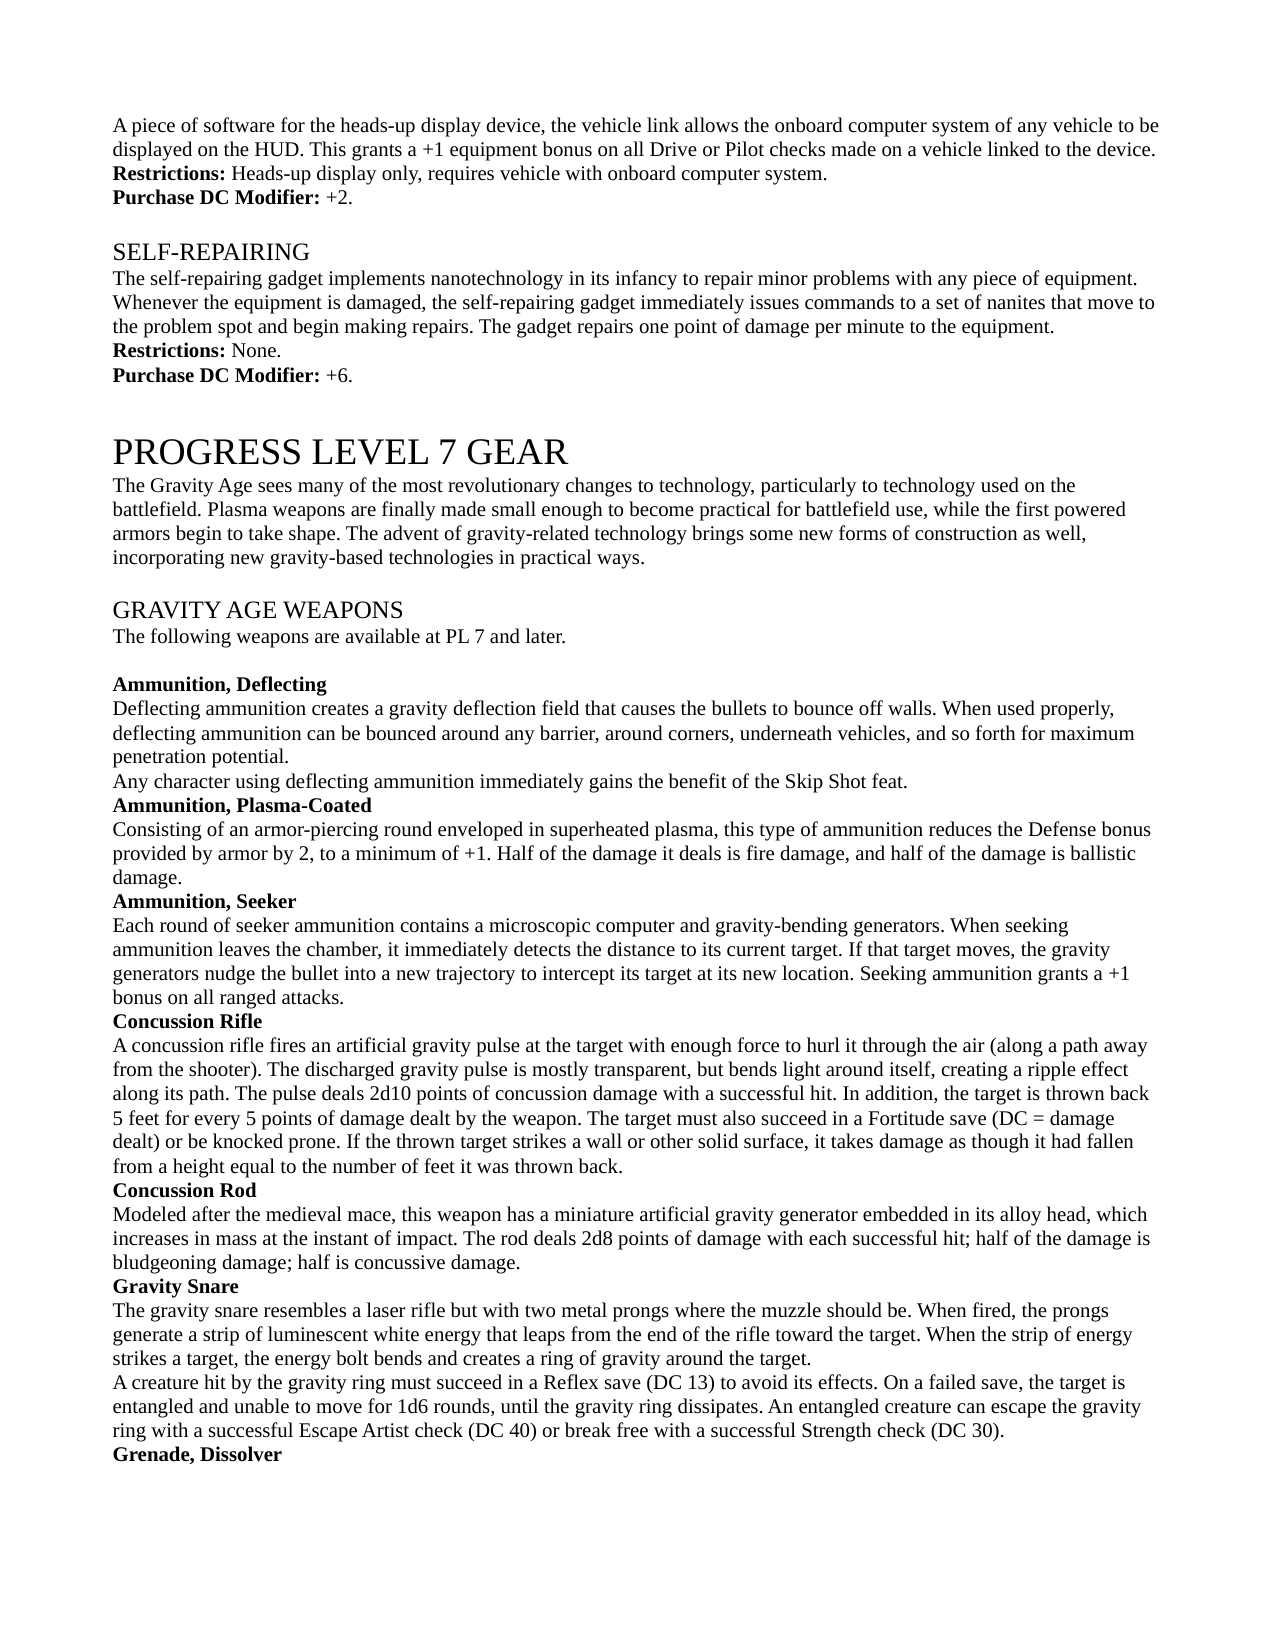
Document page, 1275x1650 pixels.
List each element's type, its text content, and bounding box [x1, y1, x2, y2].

text Ammunition, Seeker [112, 889, 1162, 913]
text The self-repairing gadget implements nanotechnology in its infancy to repair minor problems with any piece of equipment. Whenever the equipment is damaged, the self-repairing gadget immediately issues commands to a set of nanites that move to the problem spot and begin making repairs. The gadget repairs one point of damage per minute to the equipment. [112, 266, 1162, 338]
text Any character using deflecting ammunition immediately gains the benefit of the Skip Shot feat. [112, 768, 1162, 793]
subtitle PROGRESS LEVEL 7 GEAR [112, 430, 1162, 473]
text Ammunition, Deflecting [112, 672, 1162, 696]
text Purchase DC Modifier: +2. [112, 185, 1162, 209]
text Concussion Rifle [112, 1009, 1162, 1033]
text Concussion Rod [112, 1178, 1162, 1202]
text Grenade, Dissolver [112, 1442, 1162, 1466]
text The Gravity Age sees many of the most revolutionary changes to technology, particularly to technology used on the battlefield. Plasma weapons are finally made small enough to become practical for battlefield use, while the first powered armors begin to take shape. The advent of gravity-related technology brings some new forms of construction as well, incorporating new gravity-based technologies in practical ways. [112, 473, 1162, 569]
text Gravity Snare [112, 1274, 1162, 1298]
text A piece of software for the heads-up display device, the vehicle link allows the onboard computer system of any vehicle to be displayed on the HUD. This grants a +1 equipment bonus on all Drive or Pilot checks made on a vehicle linked to the device. [112, 112, 1162, 161]
text A creature hit by the gravity ring must succeed in a Reflex save (DC 13) to avoid its effects. On a failed save, the target is entangled and unable to move for 1d6 rounds, until the gravity ring dissipates. An entangled creature can escape the gravity ring with a successful Escape Artist check (DC 40) or break free with a successful Strength check (DC 30). [112, 1370, 1162, 1442]
text Restrictions: Heads-up display only, requires vehicle with onboard computer system. [112, 161, 1162, 185]
text Purchase DC Modifier: +6. [112, 362, 1162, 387]
text Modeled after the medieval mace, this weapon has a miniature artificial gravity generator embedded in its alloy head, which increases in mass at the instant of impact. The rod deals 2d8 points of damage with each successful hit; half of the damage is bludgeoning damage; half is concussive damage. [112, 1202, 1162, 1274]
subtitle GRAVITY AGE WEAPONS [112, 595, 1162, 624]
text Deflecting ammunition creates a gravity deflection field that causes the bullets to bounce off walls. When used properly, deflecting ammunition can be bounced around any barrier, around corners, underneath vehicles, and so forth for maximum penetration potential. [112, 696, 1162, 768]
text A concussion rifle fires an artificial gravity pulse at the target with enough force to hurl it through the air (along a path away from the shooter). The discharged gravity pulse is mostly transparent, but bends light around itself, creating a ripple effect along its path. The pulse deals 2d10 points of concussion damage with a successful hit. In addition, the target is thrown back 5 feet for every 5 points of damage dealt by the weapon. The target must also succeed in a Fortitude save (DC = damage dealt) or be knocked prone. If the thrown target strikes a wall or other solid surface, it takes damage as though it had fallen from a height equal to the number of feet it was thrown back. [112, 1033, 1162, 1178]
text The gravity snare resembles a laser rifle but with two metal prongs where the muzzle should be. When fired, the prongs generate a strip of luminescent white energy that leaps from the end of the rifle toward the target. When the strip of energy strikes a target, the energy bolt bends and creates a ring of gravity around the target. [112, 1298, 1162, 1370]
text Restrictions: None. [112, 338, 1162, 362]
text Each round of seeker ammunition contains a microscopic computer and gravity-bending generators. When seeking ammunition leaves the chamber, it immediately detects the distance to its current target. If that target moves, the gravity generators nudge the bullet into a new trajectory to intercept its target at its new location. Seeking ammunition grants a +1 bonus on all ranged attacks. [112, 913, 1162, 1009]
text Consisting of an armor-piercing round enveloped in superheated plasma, this type of ammunition reduces the Defense bonus provided by armor by 2, to a minimum of +1. Half of the damage it deals is fire damage, and half of the damage is ballistic damage. [112, 817, 1162, 889]
text SELF-REPAIRING [112, 237, 1162, 266]
text Ammunition, Plasma-Coated [112, 793, 1162, 817]
text The following weapons are available at PL 7 and later. [112, 624, 1162, 648]
